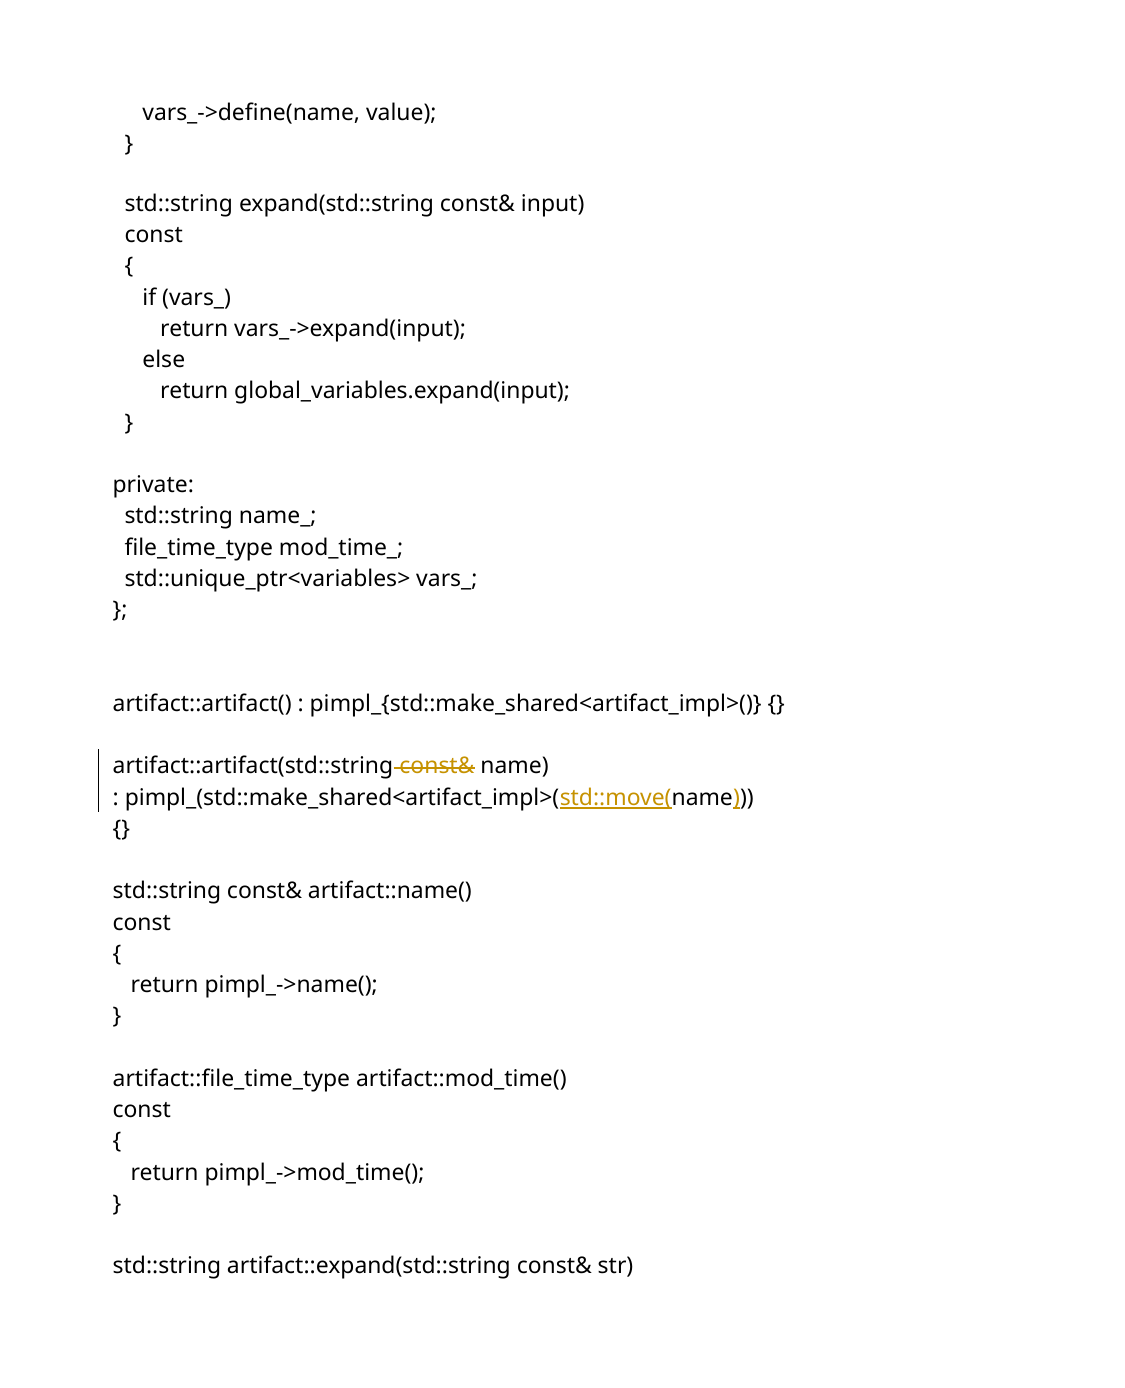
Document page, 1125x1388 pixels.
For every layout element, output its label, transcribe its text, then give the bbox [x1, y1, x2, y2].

text : pimpl_(std::make_shared<artifact_impl>(std::move(name))) [112, 781, 1012, 812]
text artifact::artifact(std::string name) [112, 749, 1012, 781]
text if (vars_) [112, 281, 1012, 312]
text const [112, 906, 1012, 937]
text else [112, 343, 1012, 374]
text { [112, 937, 1012, 968]
text std::unique_ptr<variables> vars_; [112, 562, 1012, 593]
text vars_->define(name, value); [112, 96, 1012, 127]
text artifact::file_time_type artifact::mod_time() [112, 1062, 1012, 1093]
text const [112, 1093, 1012, 1124]
text artifact::artifact() : pimpl_{std::make_shared<artifact_impl>()} {} [112, 687, 1012, 718]
text { [112, 1124, 1012, 1156]
text } [112, 1187, 1012, 1218]
text return vars_->expand(input); [112, 312, 1012, 343]
text file_time_type mod_time_; [112, 531, 1012, 562]
text } [112, 999, 1012, 1031]
text const [112, 218, 1012, 249]
text {} [112, 812, 1012, 843]
text std::string const& artifact::name() [112, 874, 1012, 906]
text } [112, 406, 1012, 437]
text std::string artifact::expand(std::string const& str) [112, 1249, 1012, 1281]
text { [112, 249, 1012, 281]
text private: [112, 468, 1012, 499]
text std::string name_; [112, 499, 1012, 531]
text return pimpl_->name(); [112, 968, 1012, 999]
text return pimpl_->mod_time(); [112, 1156, 1012, 1187]
text }; [112, 593, 1012, 624]
text return global_variables.expand(input); [112, 374, 1012, 406]
text } [112, 127, 1012, 158]
text std::string expand(std::string const& input) [112, 187, 1012, 218]
